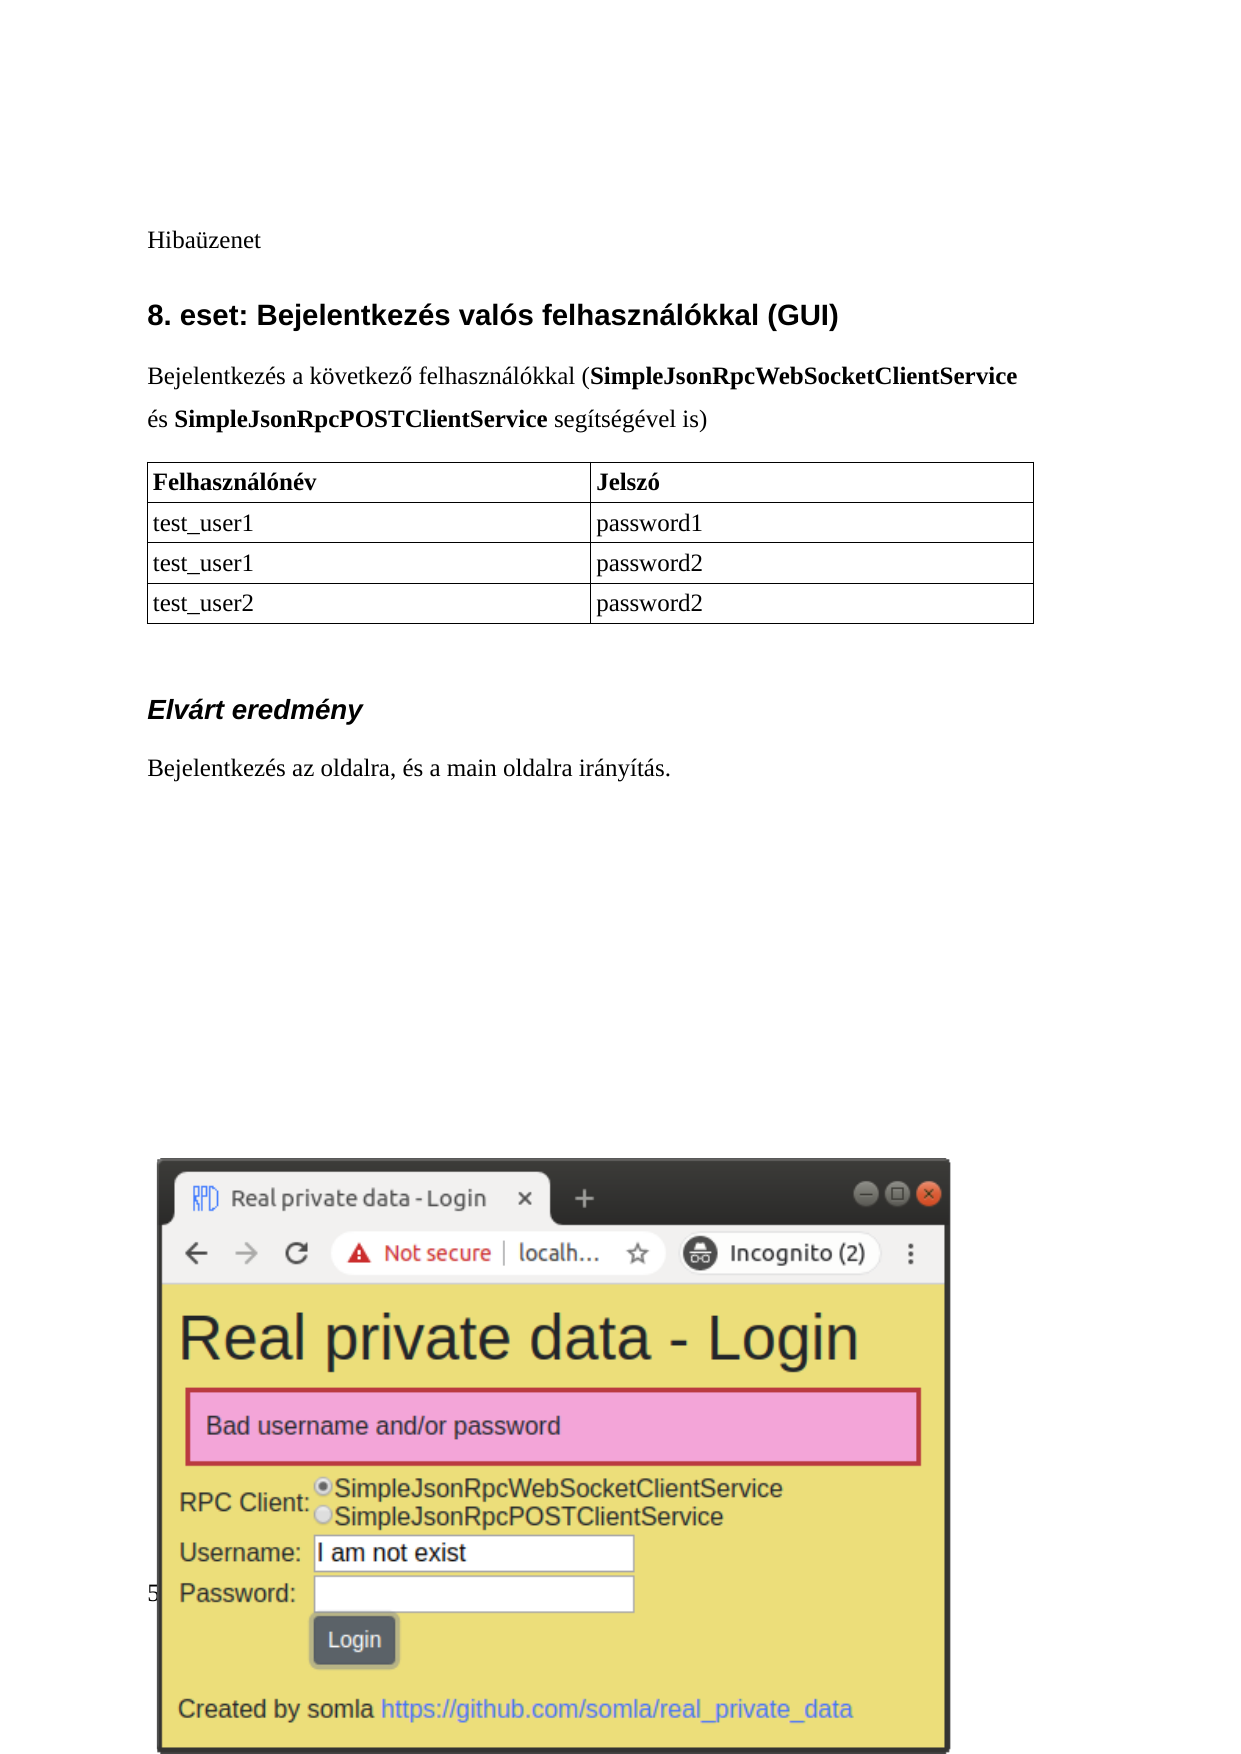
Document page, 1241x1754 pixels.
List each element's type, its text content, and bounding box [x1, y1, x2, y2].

subtitle Elvárt eredmény [147, 693, 1033, 725]
text Bejelentkezés a következő felhasználókkal (SimpleJsonRpcWebSocketClientService és SimpleJsonRpcPOSTClientService segítségével is) [147, 361, 1033, 433]
table_cell password2 [591, 543, 1033, 582]
table_cell test_user2 [148, 584, 590, 623]
table_cell password2 [591, 584, 1033, 623]
table_header Jelszó [591, 463, 1033, 502]
text Hibaüzenet [147, 225, 1033, 254]
table_header Felhasználónév [148, 463, 590, 502]
picture [156, 1158, 951, 1754]
table_cell password1 [591, 503, 1033, 542]
table_cell test_user1 [148, 543, 590, 582]
text Bejelentkezés az oldalra, és a main oldalra irányítás. [147, 753, 1033, 782]
table_cell test_user1 [148, 503, 590, 542]
subtitle 8. eset: Bejelentkezés valós felhasználókkal (GUI) [147, 298, 1033, 331]
